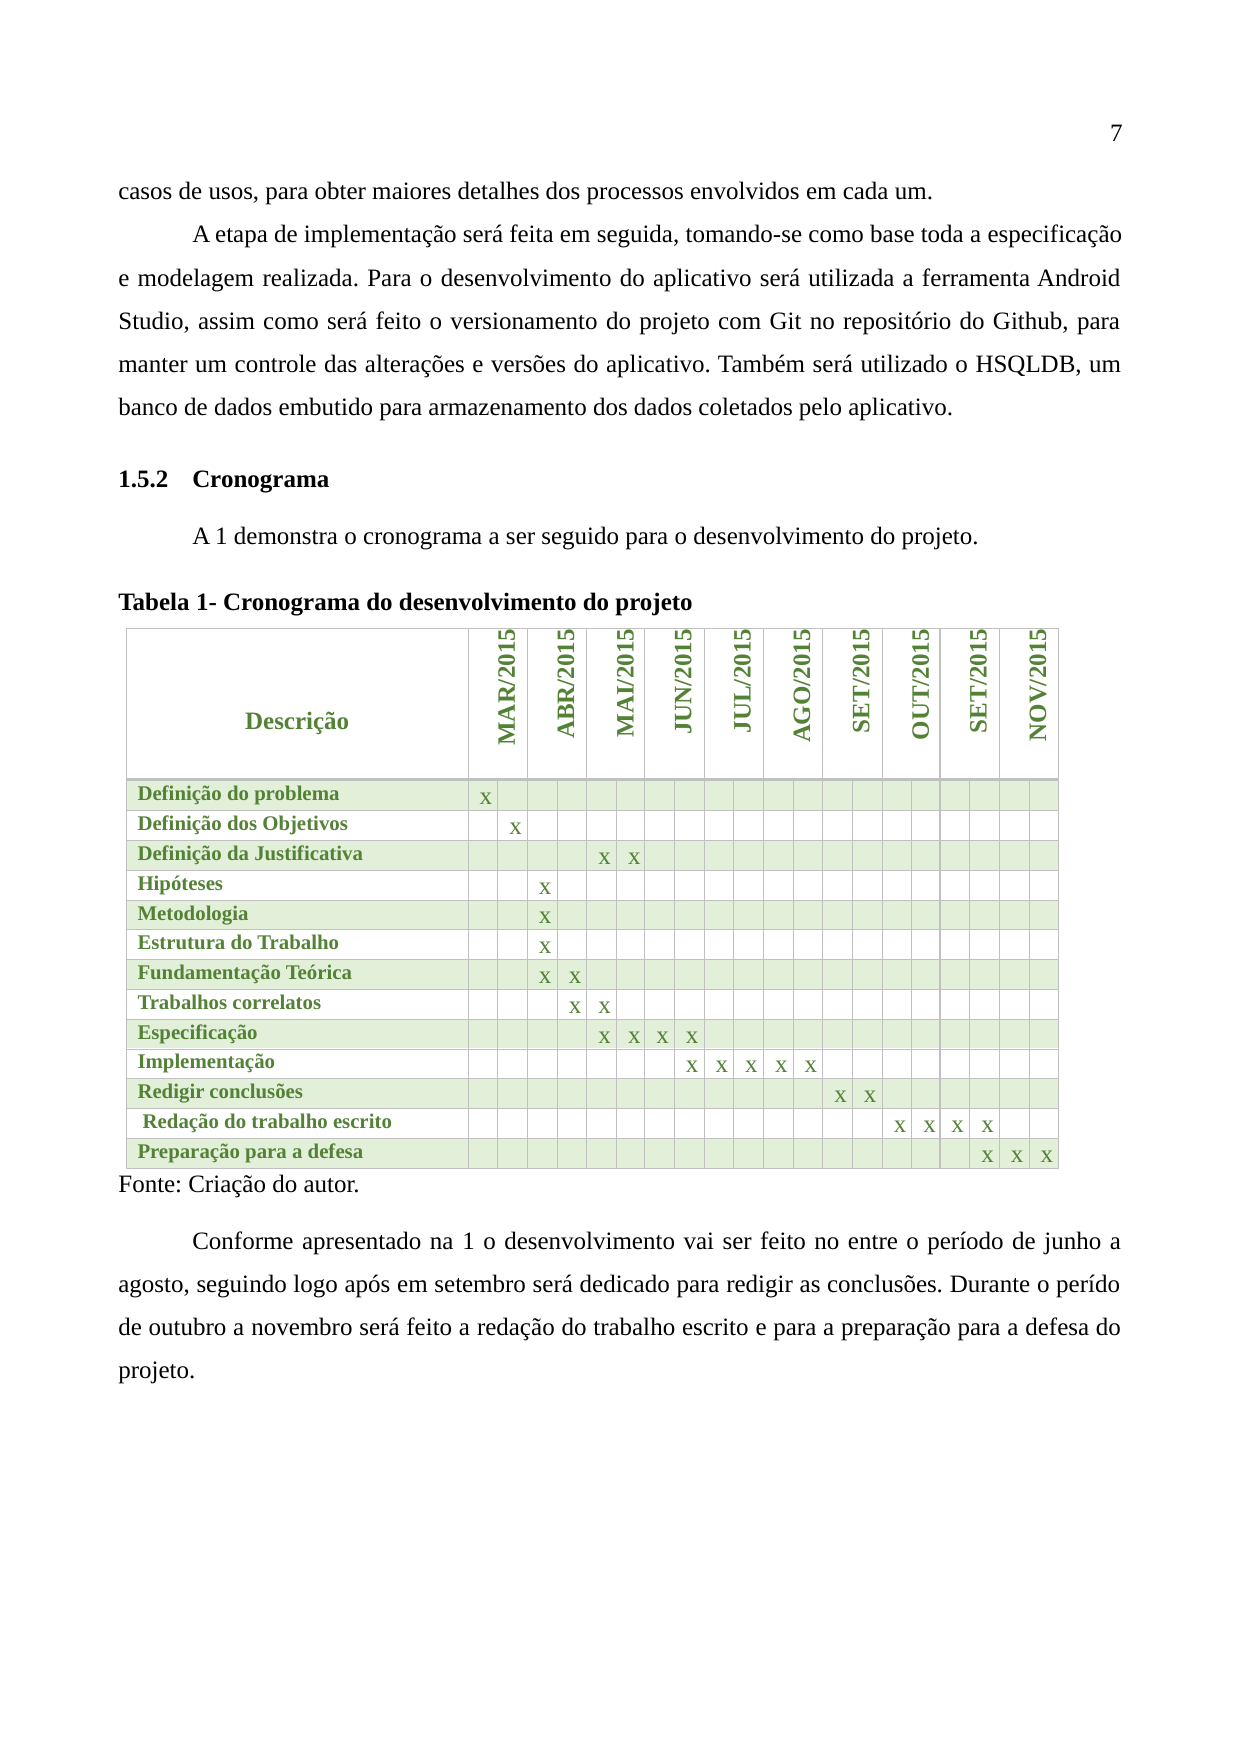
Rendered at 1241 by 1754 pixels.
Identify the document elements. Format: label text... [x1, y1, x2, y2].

table_cell [883, 930, 911, 959]
table_cell [617, 1109, 644, 1138]
table_cell Implementação [127, 1050, 468, 1078]
table_cell [883, 1020, 911, 1048]
table_cell [764, 960, 793, 989]
table_cell [617, 871, 644, 899]
table_cell [941, 781, 969, 810]
table_cell [498, 1079, 527, 1108]
table_cell [1000, 990, 1029, 1019]
table_cell [705, 1079, 733, 1108]
table_cell [883, 1139, 911, 1168]
table_header MAR/2015 [469, 629, 527, 778]
table_cell [734, 960, 763, 989]
table_header SET/2015 [823, 629, 882, 778]
table_cell [1030, 901, 1058, 929]
table_cell [853, 930, 882, 959]
table_cell x [1030, 1139, 1058, 1168]
table_cell [469, 960, 497, 989]
table_cell [1030, 841, 1058, 870]
table_cell [883, 1050, 911, 1078]
table_cell [970, 990, 999, 1019]
table_cell [764, 901, 793, 929]
table_header AGO/2015 [764, 629, 822, 778]
table_cell [794, 1139, 822, 1168]
table_cell [528, 811, 557, 840]
table_cell [645, 781, 674, 810]
table_cell [764, 871, 793, 899]
table_cell [1000, 901, 1029, 929]
table_cell x [645, 1020, 674, 1048]
table_cell [912, 811, 939, 840]
text casos de usos, para obter maiores detalhes dos processos envolvidos em cada um. [118, 176, 1122, 205]
table_cell [1000, 1020, 1029, 1048]
table_cell [883, 781, 911, 810]
table_cell x [528, 871, 557, 899]
table_cell [587, 871, 616, 899]
table_cell x [823, 1079, 852, 1108]
table_cell [675, 901, 704, 929]
table_cell [883, 1079, 911, 1108]
table_cell [498, 1139, 527, 1168]
table_cell [912, 960, 939, 989]
table_cell [853, 1109, 882, 1138]
table_cell [705, 990, 733, 1019]
table_cell [617, 960, 644, 989]
table_cell [645, 811, 674, 840]
table_cell [734, 1079, 763, 1108]
table_cell [587, 1109, 616, 1138]
table_cell [587, 901, 616, 929]
table_cell [764, 1109, 793, 1138]
table_cell [645, 901, 674, 929]
table_cell x [734, 1050, 763, 1078]
table_cell [853, 781, 882, 810]
table_cell x [528, 960, 557, 989]
table_cell [1030, 1050, 1058, 1078]
table_cell x [705, 1050, 733, 1078]
table_cell [853, 811, 882, 840]
table_cell [558, 1050, 586, 1078]
table_cell [823, 1139, 852, 1168]
table_cell x [853, 1079, 882, 1108]
table_cell [617, 990, 644, 1019]
table_cell [941, 811, 969, 840]
table_cell [498, 930, 527, 959]
table_cell [675, 990, 704, 1019]
table_cell Redigir conclusões [127, 1079, 468, 1108]
table_cell [528, 1020, 557, 1048]
table_cell [853, 990, 882, 1019]
table_cell [558, 1079, 586, 1108]
table_cell [794, 871, 822, 899]
table_header Descrição [127, 629, 468, 778]
table_cell [498, 990, 527, 1019]
table_cell Trabalhos correlatos [127, 990, 468, 1019]
table_cell x [794, 1050, 822, 1078]
table_cell [970, 901, 999, 929]
table_cell [970, 1020, 999, 1048]
table_cell [1030, 1079, 1058, 1108]
table_cell [675, 781, 704, 810]
table_cell [764, 990, 793, 1019]
table_cell [734, 901, 763, 929]
table_cell [823, 990, 852, 1019]
table_cell [675, 871, 704, 899]
table_cell [941, 930, 969, 959]
table_cell [645, 930, 674, 959]
table_cell [645, 1050, 674, 1078]
table_cell [587, 1079, 616, 1108]
table_cell [1000, 1050, 1029, 1078]
table_cell Definição dos Objetivos [127, 811, 468, 840]
table_cell [970, 1079, 999, 1108]
table_cell [558, 871, 586, 899]
table_cell x [469, 781, 497, 810]
table_cell [823, 1109, 852, 1138]
table_cell [764, 930, 793, 959]
table_cell [587, 930, 616, 959]
table_cell [912, 1050, 939, 1078]
table_cell [645, 1139, 674, 1168]
table_cell [587, 1050, 616, 1078]
table_cell [883, 871, 911, 899]
table_cell [528, 1079, 557, 1108]
table_cell [558, 781, 586, 810]
table_cell [883, 901, 911, 929]
table_cell [853, 960, 882, 989]
table_cell Definição da Justificativa [127, 841, 468, 870]
table_cell [794, 990, 822, 1019]
table_cell [794, 1020, 822, 1048]
table_cell [734, 1109, 763, 1138]
table_cell [528, 1139, 557, 1168]
table_cell [734, 871, 763, 899]
table_cell [469, 1050, 497, 1078]
table_cell [469, 1109, 497, 1138]
table_cell [705, 960, 733, 989]
table_cell [823, 781, 852, 810]
table_cell [705, 930, 733, 959]
table_cell x [528, 930, 557, 959]
table_cell [853, 1050, 882, 1078]
table_cell [469, 990, 497, 1019]
text A Tabela 1 demonstra o cronograma a ser seguido para o desenvolvimento do projeto. [118, 521, 1122, 550]
table_cell [823, 1050, 852, 1078]
table_cell [823, 960, 852, 989]
table_cell [705, 841, 733, 870]
table_cell [1000, 960, 1029, 989]
table_cell [912, 871, 939, 899]
table_header ABR/2015 [528, 629, 586, 778]
table_cell [645, 1109, 674, 1138]
table_header JUN/2015 [645, 629, 704, 778]
table_cell [617, 930, 644, 959]
table_header JUL/2015 [705, 629, 763, 778]
table_cell [469, 811, 497, 840]
table_cell [794, 841, 822, 870]
table_cell x [558, 960, 586, 989]
table_cell [734, 1020, 763, 1048]
table_cell [528, 841, 557, 870]
table_cell [469, 1139, 497, 1168]
table_cell [1030, 960, 1058, 989]
table_cell [853, 901, 882, 929]
table_cell [1030, 990, 1058, 1019]
table_cell [734, 811, 763, 840]
text Fonte: Criação do autor. [118, 1169, 1122, 1197]
table_cell [1030, 781, 1058, 810]
table_cell [883, 990, 911, 1019]
table_cell [675, 1109, 704, 1138]
table_cell [764, 781, 793, 810]
table_cell [764, 1139, 793, 1168]
table_cell [764, 1079, 793, 1108]
table_cell [1030, 1109, 1058, 1138]
table_cell [1000, 1109, 1029, 1138]
table_cell [705, 1139, 733, 1168]
table_cell [823, 930, 852, 959]
table_cell x [558, 990, 586, 1019]
table_cell [734, 930, 763, 959]
table_cell [912, 990, 939, 1019]
table_cell x [528, 901, 557, 929]
table_cell [1000, 871, 1029, 899]
table_cell [645, 960, 674, 989]
table_cell x [941, 1109, 969, 1138]
table_cell [498, 1109, 527, 1138]
table_cell [705, 1109, 733, 1138]
table_cell [853, 841, 882, 870]
table_cell [970, 841, 999, 870]
table_cell [794, 781, 822, 810]
table_cell [912, 781, 939, 810]
table_cell [675, 841, 704, 870]
table_cell x [587, 841, 616, 870]
text Conforme apresentado na Tabela 1 o desenvolvimento vai ser feito no entre o período de junho a agosto, seguindo logo após em setembro será dedicado para redigir as conclusões. Durante o perído de outubro a novembro será feito a redação do trabalho escrito e para a preparação para a defesa do projeto. [118, 1226, 1122, 1384]
table_cell [794, 930, 822, 959]
table_cell [1030, 871, 1058, 899]
table_cell [675, 811, 704, 840]
table_cell [498, 901, 527, 929]
table_cell [558, 901, 586, 929]
table_cell [558, 841, 586, 870]
table_cell [469, 901, 497, 929]
table_cell [1030, 1020, 1058, 1048]
table_cell Preparação para a defesa [127, 1139, 468, 1168]
table_cell [912, 930, 939, 959]
table_cell [941, 871, 969, 899]
table_cell [794, 811, 822, 840]
table_cell Estrutura do Trabalho [127, 930, 468, 959]
table_cell x [587, 1020, 616, 1048]
table_cell x [587, 990, 616, 1019]
table_cell x [498, 811, 527, 840]
table_cell [498, 960, 527, 989]
table_cell x [617, 841, 644, 870]
table_cell [794, 901, 822, 929]
table_cell [617, 1050, 644, 1078]
table_cell [1000, 811, 1029, 840]
subtitle Cronograma [118, 464, 1122, 493]
table_cell [469, 871, 497, 899]
table_cell [528, 781, 557, 810]
table_cell [764, 811, 793, 840]
table_cell [645, 990, 674, 1019]
table_cell Metodologia [127, 901, 468, 929]
table_cell [941, 901, 969, 929]
text Tabela 1- Cronograma do desenvolvimento do projeto [118, 587, 1122, 615]
table_cell [705, 1020, 733, 1048]
table_cell [764, 1020, 793, 1048]
table_cell [498, 1050, 527, 1078]
table_cell [498, 841, 527, 870]
table_cell [705, 811, 733, 840]
table_cell [941, 841, 969, 870]
table_cell x [912, 1109, 939, 1138]
table_cell [1000, 1079, 1029, 1108]
table_cell [823, 841, 852, 870]
table_cell [794, 1079, 822, 1108]
table_cell x [970, 1139, 999, 1168]
table_cell [853, 871, 882, 899]
table_cell [941, 1020, 969, 1048]
table_cell [558, 1109, 586, 1138]
table_cell [941, 990, 969, 1019]
table_cell [734, 841, 763, 870]
table_cell [675, 930, 704, 959]
table_cell [941, 1079, 969, 1108]
table_cell [1000, 841, 1029, 870]
table_cell [734, 781, 763, 810]
table_cell [912, 1020, 939, 1048]
table_cell [469, 1079, 497, 1108]
table_cell [587, 811, 616, 840]
table_cell Hipóteses [127, 871, 468, 899]
table_cell [645, 1079, 674, 1108]
table_cell [645, 871, 674, 899]
table_cell [617, 811, 644, 840]
table_cell [1000, 781, 1029, 810]
table_cell [764, 841, 793, 870]
table_cell [912, 841, 939, 870]
table_cell x [1000, 1139, 1029, 1168]
table_cell [558, 930, 586, 959]
table_cell [1000, 930, 1029, 959]
table_cell [469, 1020, 497, 1048]
table_cell [469, 841, 497, 870]
table_cell [823, 811, 852, 840]
table_cell [617, 1139, 644, 1168]
table_cell [587, 960, 616, 989]
table_cell [558, 811, 586, 840]
table_cell [883, 841, 911, 870]
table_cell x [617, 1020, 644, 1048]
table_cell [705, 871, 733, 899]
table_cell [941, 1050, 969, 1078]
table_cell [823, 901, 852, 929]
table_cell [970, 960, 999, 989]
table_cell [558, 1020, 586, 1048]
table_cell [587, 781, 616, 810]
table_cell [970, 1050, 999, 1078]
table_cell x [675, 1050, 704, 1078]
table_cell [705, 781, 733, 810]
table_cell [528, 1109, 557, 1138]
table_cell x [764, 1050, 793, 1078]
table_cell [794, 1109, 822, 1138]
table_cell [675, 960, 704, 989]
table_cell [528, 990, 557, 1019]
table_cell [1030, 930, 1058, 959]
table_cell [498, 1020, 527, 1048]
table_cell [853, 1020, 882, 1048]
table_cell [794, 960, 822, 989]
table_cell [853, 1139, 882, 1168]
table_cell [645, 841, 674, 870]
table_cell [617, 1079, 644, 1108]
table_cell [970, 871, 999, 899]
table_cell [469, 930, 497, 959]
table_cell x [675, 1020, 704, 1048]
table_cell [705, 901, 733, 929]
table_cell [941, 1139, 969, 1168]
table_cell [587, 1139, 616, 1168]
table_cell [941, 960, 969, 989]
text A etapa de implementação será feita em seguida, tomando-se como base toda a especificação e modelagem realizada. Para o desenvolvimento do aplicativo será utilizada a ferramenta Android Studio, assim como será feito o versionamento do projeto com Git no repositório do Github, para manter um controle das alterações e versões do aplicativo. Também será utilizado o HSQLDB, um banco de dados embutido para armazenamento dos dados coletados pelo aplicativo. [118, 219, 1122, 421]
table_cell [617, 901, 644, 929]
table_cell [617, 781, 644, 810]
table_cell Redação do trabalho escrito [127, 1109, 468, 1138]
table_header MAI/2015 [587, 629, 644, 778]
table_cell Definição do problema [127, 781, 468, 810]
table_cell [498, 781, 527, 810]
table_cell [498, 871, 527, 899]
table_header OUT/2015 [883, 629, 939, 778]
table_cell [912, 1079, 939, 1108]
table_cell [734, 990, 763, 1019]
table_cell [1030, 811, 1058, 840]
table_cell [734, 1139, 763, 1168]
table_cell Especificação [127, 1020, 468, 1048]
table_cell [970, 930, 999, 959]
table_cell [823, 1020, 852, 1048]
table_cell [912, 1139, 939, 1168]
table_cell [912, 901, 939, 929]
table_cell Fundamentação Teórica [127, 960, 468, 989]
table_cell [883, 811, 911, 840]
table_cell [675, 1139, 704, 1168]
table_cell [558, 1139, 586, 1168]
table_cell [823, 871, 852, 899]
table_header SET/2015 [941, 629, 999, 778]
table_cell [970, 781, 999, 810]
table_header NOV/2015 [1000, 629, 1058, 778]
table_cell [883, 960, 911, 989]
table_cell x [883, 1109, 911, 1138]
table_cell x [970, 1109, 999, 1138]
table_cell [970, 811, 999, 840]
table_cell [675, 1079, 704, 1108]
table_cell [528, 1050, 557, 1078]
